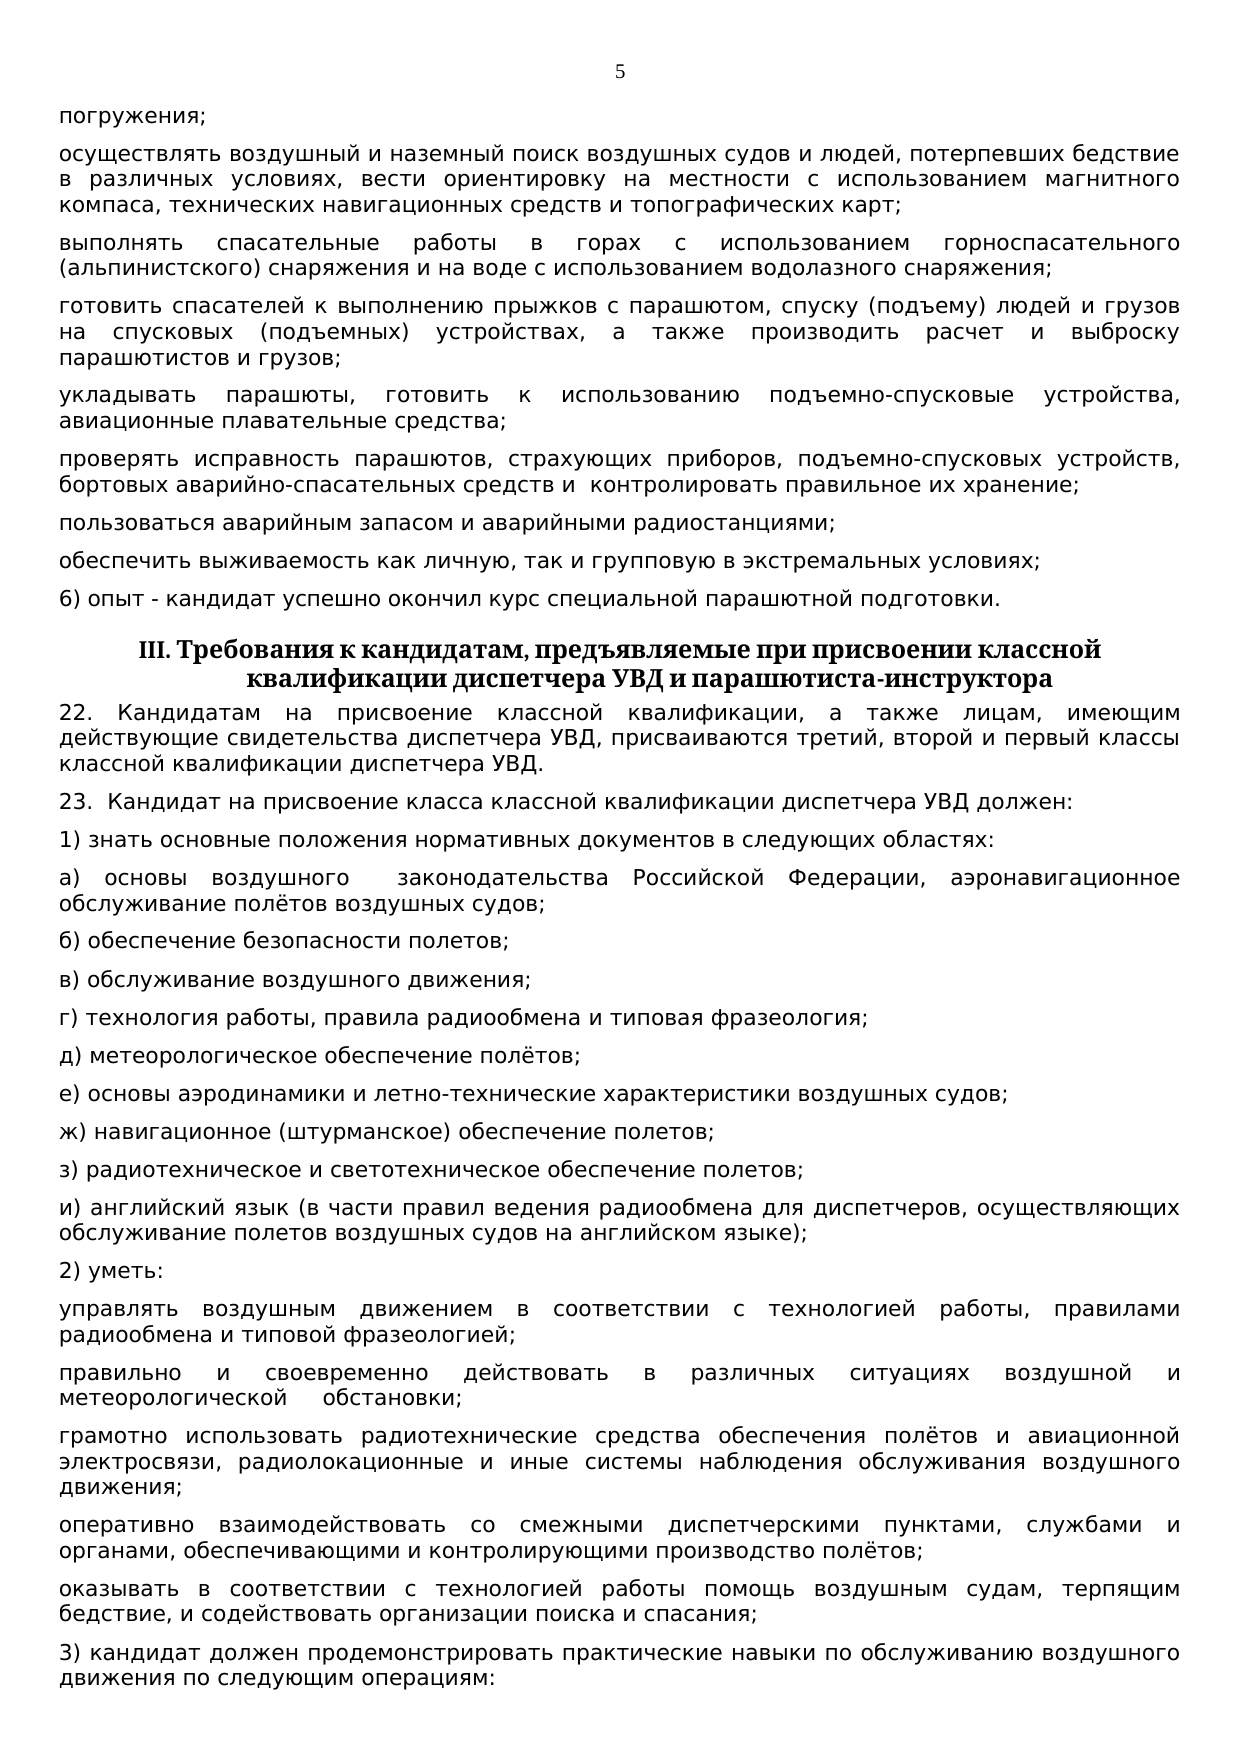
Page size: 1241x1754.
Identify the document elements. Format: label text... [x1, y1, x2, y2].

text 6) опыт - кандидат успешно окончил курс специальной парашютной подготовки. [58, 586, 1182, 611]
text правильно и своевременно действовать в различных ситуациях воздушной и метеорологической обстановки; [58, 1360, 1182, 1411]
text пользоваться аварийным запасом и аварийными радиостанциями; [58, 510, 1182, 535]
text обеспечить выживаемость как личную, так и групповую в экстремальных условиях; [58, 548, 1182, 573]
text 2) уметь: [58, 1258, 1182, 1284]
text 23. Кандидат на присвоение класса классной квалификации диспетчера УВД должен: [58, 789, 1182, 814]
text в) обслуживание воздушного движения; [58, 967, 1182, 992]
text 22. Кандидатам на присвоение классной квалификации, а также лицам, имеющим действующие свидетельства диспетчера УВД, присваиваются третий, второй и первый классы классной квалификации диспетчера УВД. [58, 700, 1182, 777]
text е) основы аэродинамики и летно-технические характеристики воздушных судов; [58, 1081, 1182, 1106]
subtitle III. Требования к кандидатам, предъявляемые при присвоении классной квалификации диспетчера УВД и парашютиста-инструктора [58, 636, 1182, 694]
text управлять воздушным движением в соответствии с технологией работы, правилами радиообмена и типовой фразеологией; [58, 1296, 1182, 1347]
text оперативно взаимодействовать со смежными диспетчерскими пунктами, службами и органами, обеспечивающими и контролирующими производство полётов; [58, 1512, 1182, 1563]
text б) обеспечение безопасности полетов; [58, 929, 1182, 954]
text и) английский язык (в части правил ведения радиообмена для диспетчеров, осуществляющих обслуживание полетов воздушных судов на английском языке); [58, 1195, 1182, 1246]
text 3) кандидат должен продемонстрировать практические навыки по обслуживанию воздушного движения по следующим операциям: [58, 1639, 1182, 1691]
text а) основы воздушного законодательства Российской Федерации, аэронавигационное обслуживание полётов воздушных судов; [58, 865, 1182, 916]
text грамотно использовать радиотехнические средства обеспечения полётов и авиационной электросвязи, радиолокационные и иные системы наблюдения обслуживания воздушного движения; [58, 1423, 1182, 1500]
text укладывать парашюты, готовить к использованию подъемно-спусковые устройства, авиационные плавательные средства; [58, 383, 1182, 434]
text 1) знать основные положения нормативных документов в следующих областях: [58, 827, 1182, 853]
text г) технология работы, правила радиообмена и типовая фразеология; [58, 1005, 1182, 1030]
text проверять исправность парашютов, страхующих приборов, подъемно-спусковых устройств, бортовых аварийно-спасательных средств и контролировать правильное их хранение; [58, 446, 1182, 497]
text осуществлять воздушный и наземный поиск воздушных судов и людей, потерпевших бедствие в различных условиях, вести ориентировку на местности с использованием магнитного компаса, технических навигационных средств и топографических карт; [58, 141, 1182, 217]
text выполнять спасательные работы в горах с использованием горноспасательного (альпинистского) снаряжения и на воде с использованием водолазного снаряжения; [58, 230, 1182, 281]
text ж) навигационное (штурманское) обеспечение полетов; [58, 1119, 1182, 1144]
text д) метеорологическое обеспечение полётов; [58, 1043, 1182, 1068]
text з) радиотехническое и светотехническое обеспечение полетов; [58, 1157, 1182, 1182]
text готовить спасателей к выполнению прыжков с парашютом, спуску (подъему) людей и грузов на спусковых (подъемных) устройствах, а также производить расчет и выброску парашютистов и грузов; [58, 293, 1182, 370]
text оказывать в соответствии с технологией работы помощь воздушным судам, терпящим бедствие, и содействовать организации поиска и спасания; [58, 1576, 1182, 1627]
text погружения; [58, 103, 1182, 128]
